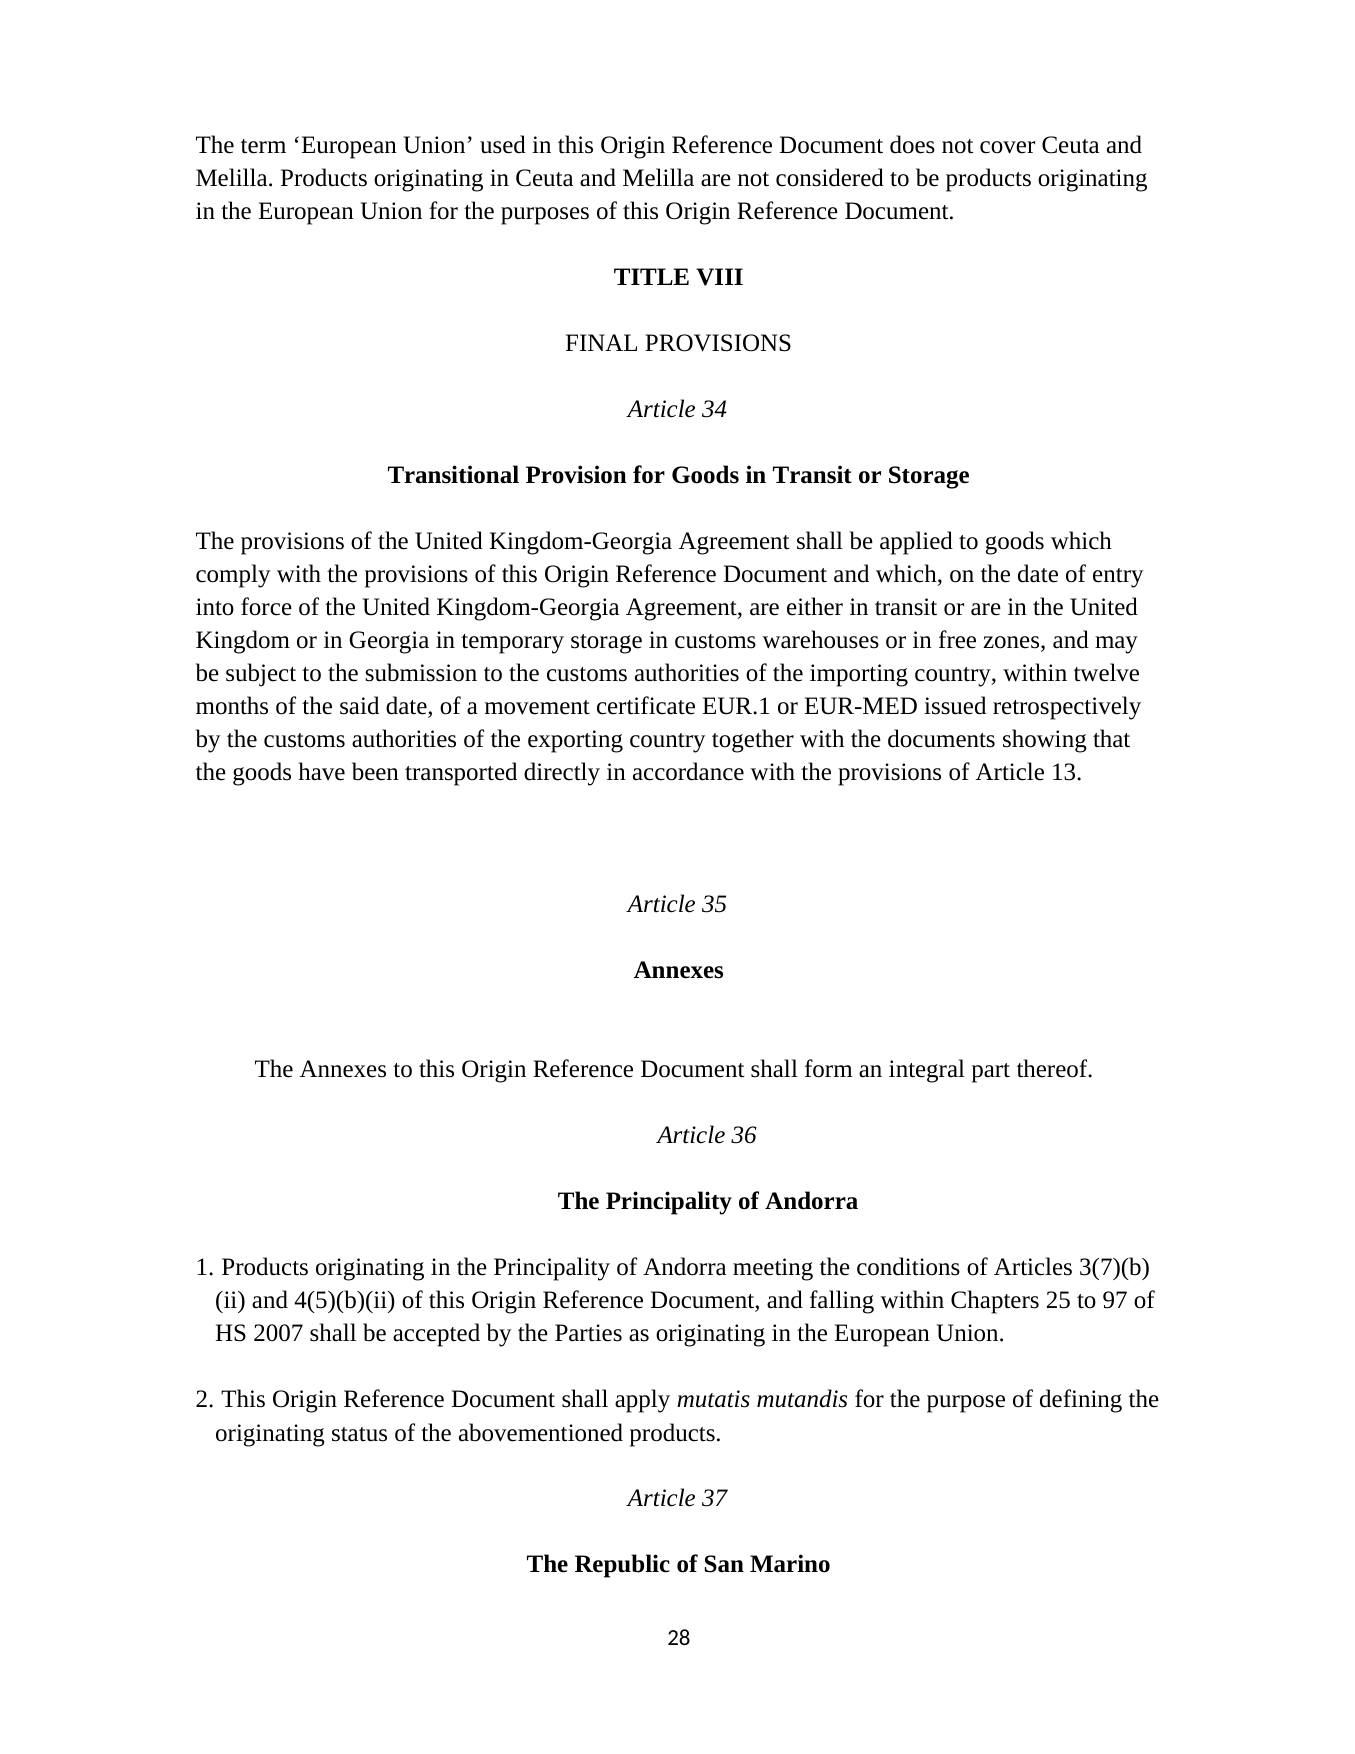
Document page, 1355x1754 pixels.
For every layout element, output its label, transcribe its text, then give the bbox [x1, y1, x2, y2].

text Annexes [195, 955, 1162, 984]
text The provisions of the United Kingdom-Georgia Agreement shall be applied to goods which comply with the provisions of this Origin Reference Document and which, on the date of entry into force of the United Kingdom-Georgia Agreement, are either in transit or are in the United Kingdom or in Georgia in temporary storage in customs warehouses or in free zones, and may be subject to the submission to the customs authorities of the importing country, within twelve months of the said date, of a movement certificate EUR.1 or EUR-MED issued retrospectively by the customs authorities of the exporting country together with the documents showing that the goods have been transported directly in accordance with the provisions of Article 13. [195, 526, 1162, 786]
text Article 34 [195, 394, 1162, 423]
text Article 36 [254, 1120, 1162, 1149]
table_header Products originating in the Principality of Andorra meeting the conditions of Articles 3(7)(b)(ii) and 4(5)(b)(ii) of this Origin Reference Document, and falling within Chapters 25 to 97 of HS 2007 shall be accepted by the Parties as originating in the European Union. [215, 1253, 1162, 1384]
table_header This Origin Reference Document shall apply mutatis mutandis for the purpose of defining the originating status of the abovementioned products. [215, 1385, 1162, 1450]
text The Annexes to this Origin Reference Document shall form an integral part thereof. [254, 1054, 1162, 1083]
table_header 2. [195, 1385, 215, 1450]
text The Republic of San Marino [195, 1549, 1162, 1578]
text Article 37 [195, 1483, 1162, 1512]
text The term ‘European Union’ used in this Origin Reference Document does not cover Ceuta and Melilla. Products originating in Ceuta and Melilla are not considered to be products originating in the European Union for the purposes of this Origin Reference Document. [195, 130, 1162, 224]
text FINAL PROVISIONS [195, 328, 1162, 357]
text The Principality of Andorra [254, 1186, 1162, 1215]
text Transitional Provision for Goods in Transit or Storage [195, 460, 1162, 489]
text TITLE VIII [195, 262, 1162, 291]
text Article 35 [195, 889, 1162, 918]
table_header 1. [195, 1253, 215, 1384]
